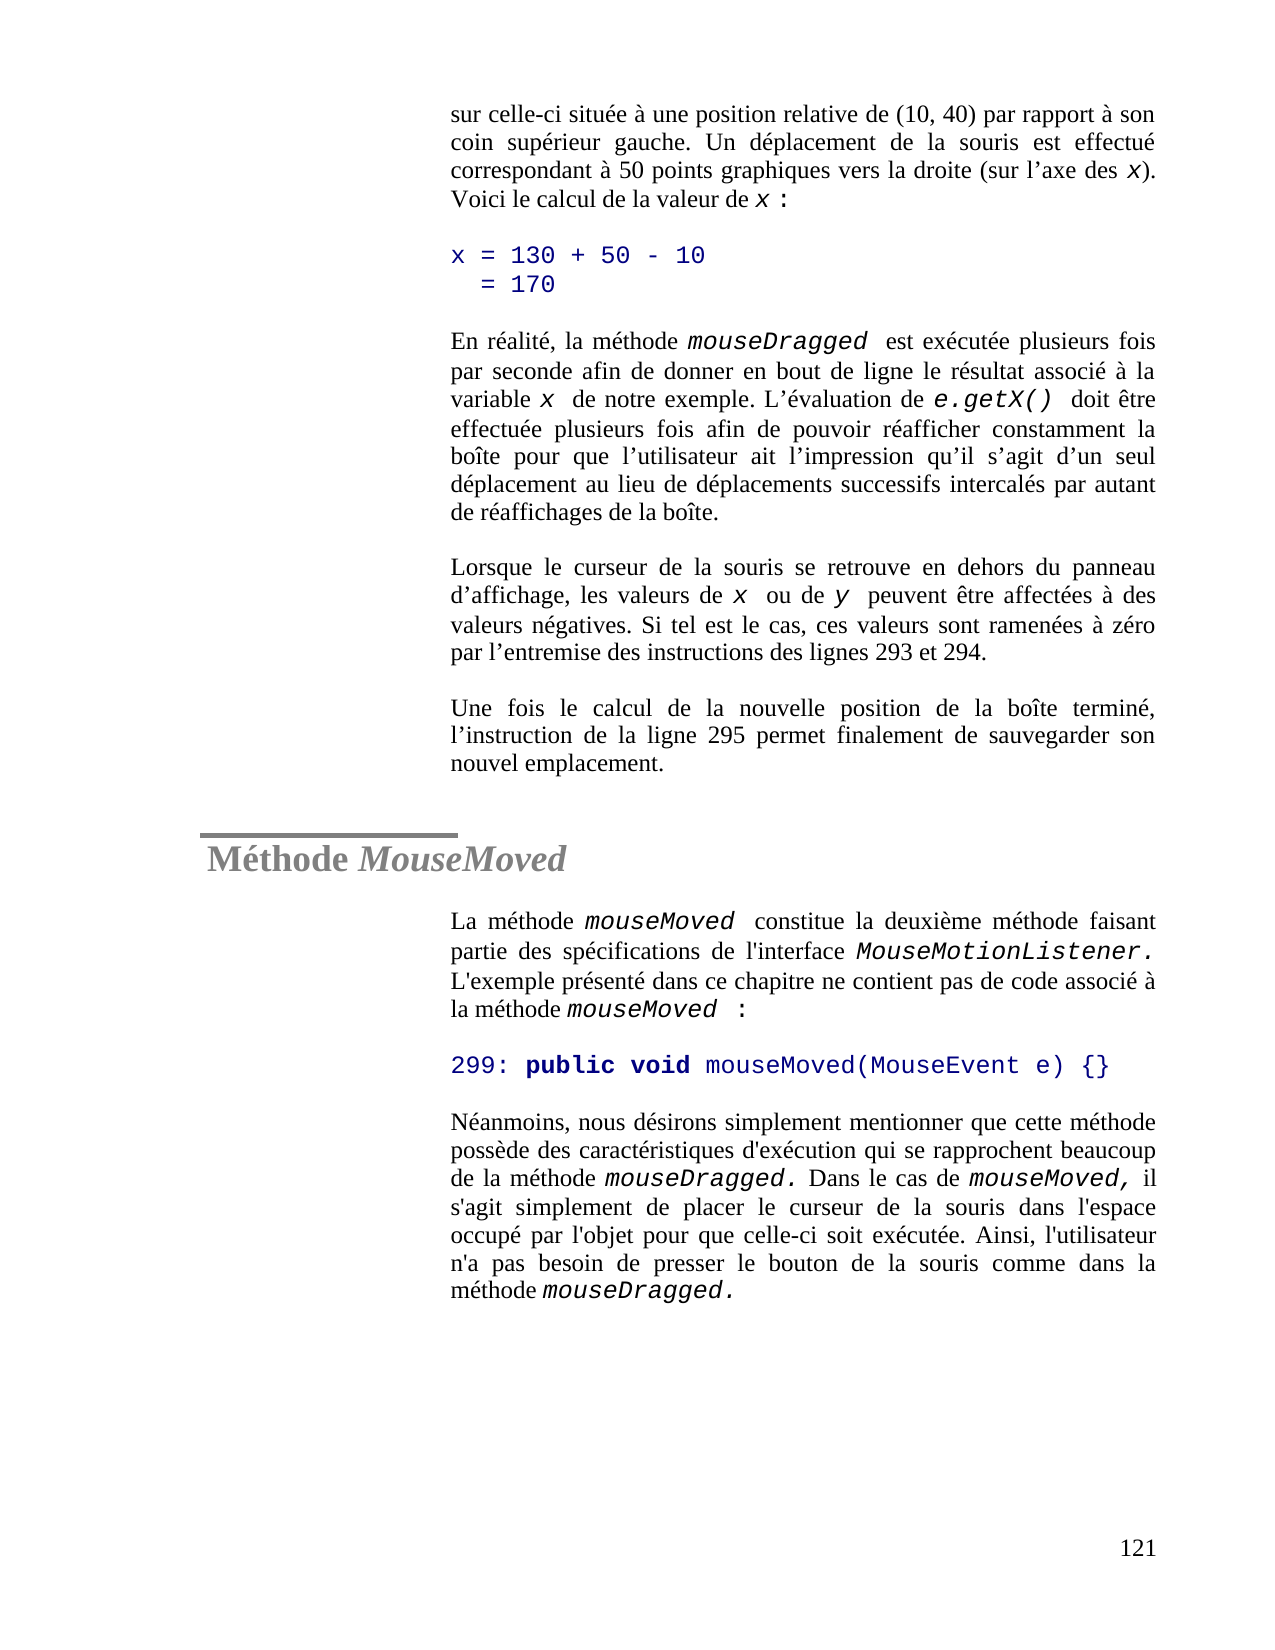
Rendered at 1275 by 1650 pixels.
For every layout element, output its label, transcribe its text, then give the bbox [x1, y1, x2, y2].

table_header [200, 694, 443, 777]
table_header [200, 328, 443, 526]
table_header sur celle-ci située à une position relative de (10, 40) par rapport à son coin supérieur gauche. Un déplacement de la souris est effectué correspondant à 50 points graphiques vers la droite (sur l’axe des x). Voici le calcul de la valeur de x : [443, 100, 1163, 215]
subtitle Méthode MouseMoved [207, 838, 1157, 880]
table_header [200, 243, 443, 300]
table_header La méthode mouseMoved constitue la deuxième méthode faisant partie des spécifications de l'interface MouseMotionListener. L'exemple présenté dans ce chapitre ne contient pas de code associé à la méthode mouseMoved : [443, 908, 1163, 1024]
table_header En réalité, la méthode mouseDragged est exécutée plusieurs fois par seconde afin de donner en bout de ligne le résultat associé à la variable x de notre exemple. L’évaluation de e.getX() doit être effectuée plusieurs fois afin de pouvoir réafficher constamment la boîte pour que l’utilisateur ait l’impression qu’il s’agit d’un seul déplacement au lieu de déplacements successifs intercalés par autant de réaffichages de la boîte. [443, 328, 1163, 526]
table_header [200, 1108, 443, 1306]
table_header [200, 553, 443, 666]
table_header [200, 833, 458, 838]
table_header [200, 908, 443, 1024]
table_header 299: public void mouseMoved(MouseEvent e) {} [443, 1052, 1164, 1081]
table_header [200, 100, 443, 215]
table_header x = 130 + 50 - 10 = 170 [443, 243, 1163, 300]
table_header [200, 1052, 443, 1081]
table_header Une fois le calcul de la nouvelle position de la boîte terminé, l’instruction de la ligne 295 permet finalement de sauvegarder son nouvel emplacement. [443, 694, 1163, 777]
table_header Néanmoins, nous désirons simplement mentionner que cette méthode possède des caractéristiques d'exécution qui se rapprochent beaucoup de la méthode mouseDragged. Dans le cas de mouseMoved, il s'agit simplement de placer le curseur de la souris dans l'espace occupé par l'objet pour que celle-ci soit exécutée. Ainsi, l'utilisateur n'a pas besoin de presser le bouton de la souris comme dans la méthode mouseDragged. [443, 1108, 1164, 1306]
table_header Lorsque le curseur de la souris se retrouve en dehors du panneau d’affichage, les valeurs de x ou de y peuvent être affectées à des valeurs négatives. Si tel est le cas, ces valeurs sont ramenées à zéro par l’entremise des instructions des lignes 293 et 294. [443, 553, 1163, 666]
